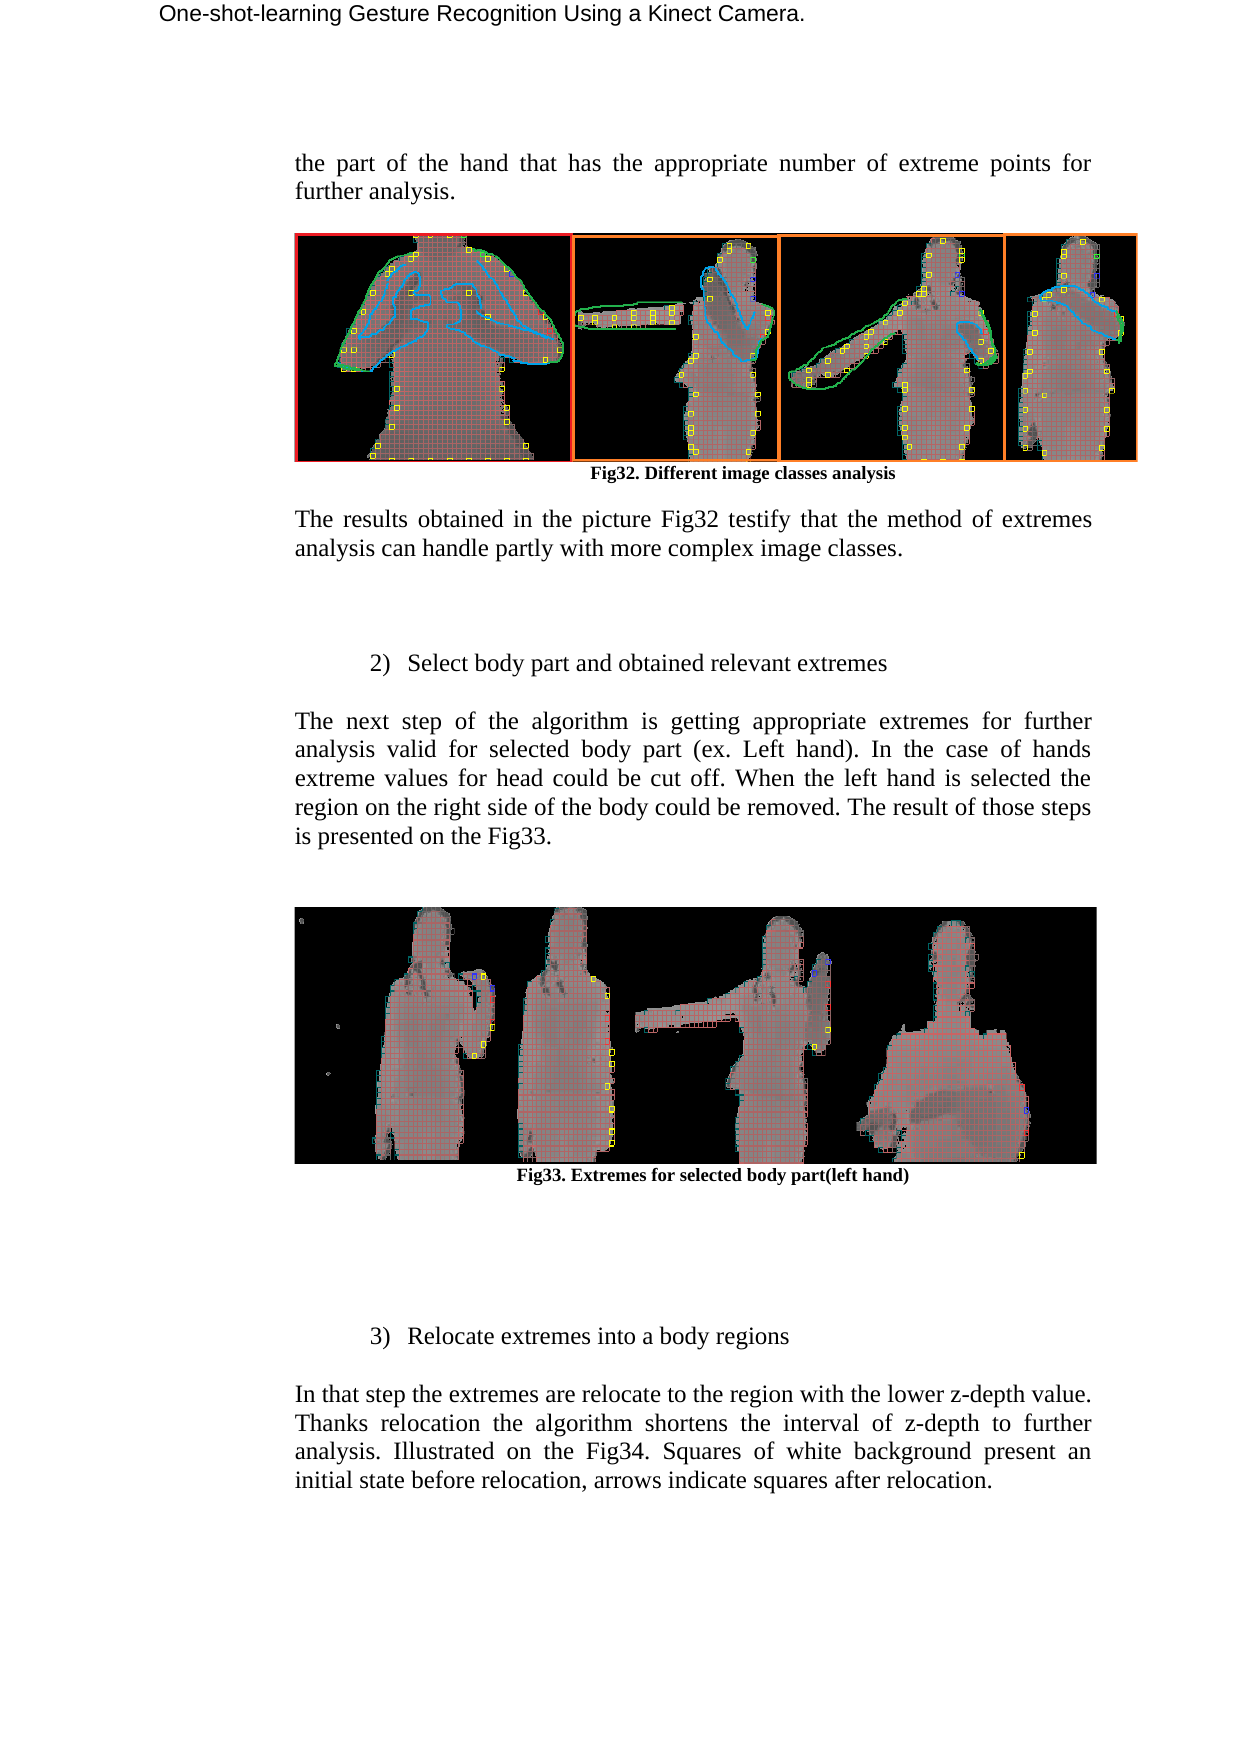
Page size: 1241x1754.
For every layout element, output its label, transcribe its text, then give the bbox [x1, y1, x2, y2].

text The results obtained in the picture Fig32 testify that the method of extremes analysis can handle partly with more complex image classes. [294, 504, 1093, 562]
list Relocate extremes into a body regions [369, 1321, 1093, 1350]
text the part of the hand that has the appropriate number of extreme points for further analysis. [294, 148, 1093, 205]
text Fig32. Different image classes analysis [516, 462, 1093, 484]
text Fig33. Extremes for selected body part(left hand) [443, 1164, 1093, 1186]
text In that step the extremes are relocate to the region with the lower z-depth value. Thanks relocation the algorithm shortens the interval of z-depth to further analysis. Illustrated on the Fig34. Squares of white background present an initial state before relocation, arrows indicate squares after relocation. [294, 1379, 1093, 1494]
text The next step of the algorithm is getting appropriate extremes for further analysis valid for selected body part (ex. Left hand). In the case of hands extreme values for head could be cut off. When the left hand is selected the region on the right side of the body could be removed. The result of those steps is presented on the Fig33. [294, 706, 1093, 849]
list Select body part and obtained relevant extremes [369, 648, 1093, 677]
